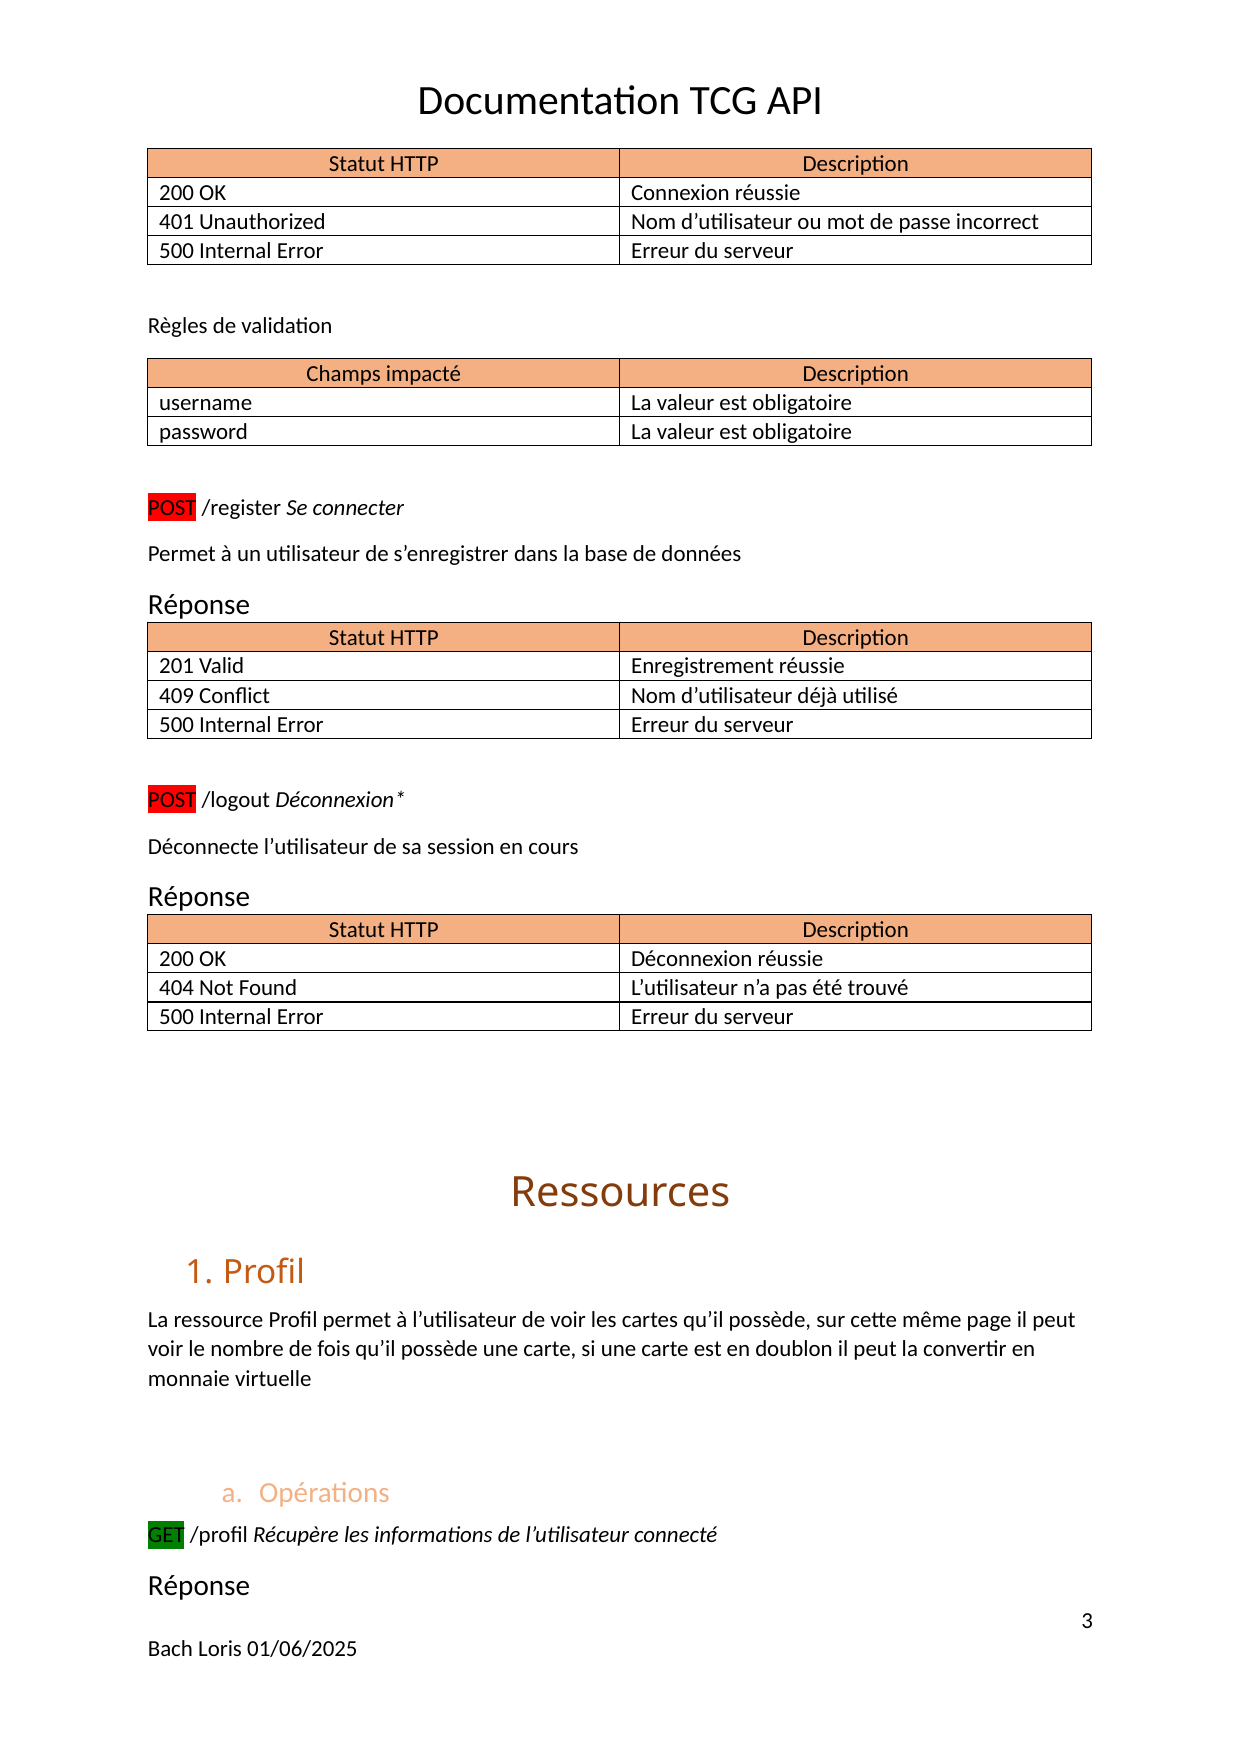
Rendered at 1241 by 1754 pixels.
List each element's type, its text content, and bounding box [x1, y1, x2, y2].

table_cell Erreur du serveur [620, 236, 1091, 264]
text Réponse [148, 586, 1093, 622]
table_header Statut HTTP [148, 915, 619, 943]
table_cell Connexion réussie [620, 178, 1091, 206]
table_cell Enregistrement réussie [620, 652, 1091, 680]
table_header Statut HTTP [148, 149, 619, 177]
table_header Statut HTTP [148, 623, 619, 651]
text POST /logout Déconnexion* [148, 785, 1093, 813]
table_header Champs impacté [148, 359, 619, 387]
table_cell Nom d’utilisateur ou mot de passe incorrect [620, 207, 1091, 235]
table_header Description [620, 915, 1091, 943]
text GET /profil Récupère les informations de l’utilisateur connecté [148, 1521, 1093, 1549]
list Opérations [221, 1474, 1093, 1510]
text Déconnecte l’utilisateur de sa session en cours [148, 832, 1093, 860]
table_cell username [148, 388, 619, 416]
table_cell 401 Unauthorized [148, 207, 619, 235]
table_cell 200 OK [148, 944, 619, 972]
table_header Description [620, 623, 1091, 651]
table_cell L’utilisateur n’a pas été trouvé [620, 973, 1091, 1001]
table_cell Erreur du serveur [620, 710, 1091, 738]
table_cell password [148, 417, 619, 445]
table_cell La valeur est obligatoire [620, 388, 1091, 416]
table_cell 500 Internal Error [148, 236, 619, 264]
table_cell 404 Not Found [148, 973, 619, 1001]
text La ressource Profil permet à l’utilisateur de voir les cartes qu’il possède, sur cette même page il peut voir le nombre de fois qu’il possède une carte, si une carte est en doublon il peut la convertir en monnaie virtuelle [148, 1305, 1093, 1392]
table_cell Nom d’utilisateur déjà utilisé [620, 681, 1091, 709]
text Réponse [148, 878, 1093, 914]
table_cell 200 OK [148, 178, 619, 206]
subtitle Ressources [148, 1162, 1093, 1219]
text Permet à un utilisateur de s’enregistrer dans la base de données [148, 539, 1093, 567]
table_header Description [620, 149, 1091, 177]
table_cell Déconnexion réussie [620, 944, 1091, 972]
table_cell 201 Valid [148, 652, 619, 680]
table_cell 409 Conflict [148, 681, 619, 709]
table_cell Erreur du serveur [620, 1003, 1091, 1030]
list Profil [185, 1248, 1093, 1293]
table_cell 500 Internal Error [148, 1003, 619, 1030]
text Réponse [148, 1567, 1093, 1603]
table_header Description [620, 359, 1091, 387]
table_cell La valeur est obligatoire [620, 417, 1091, 445]
table_cell 500 Internal Error [148, 710, 619, 738]
text Règles de validation [148, 311, 1093, 339]
text POST /register Se connecter [148, 493, 1093, 521]
